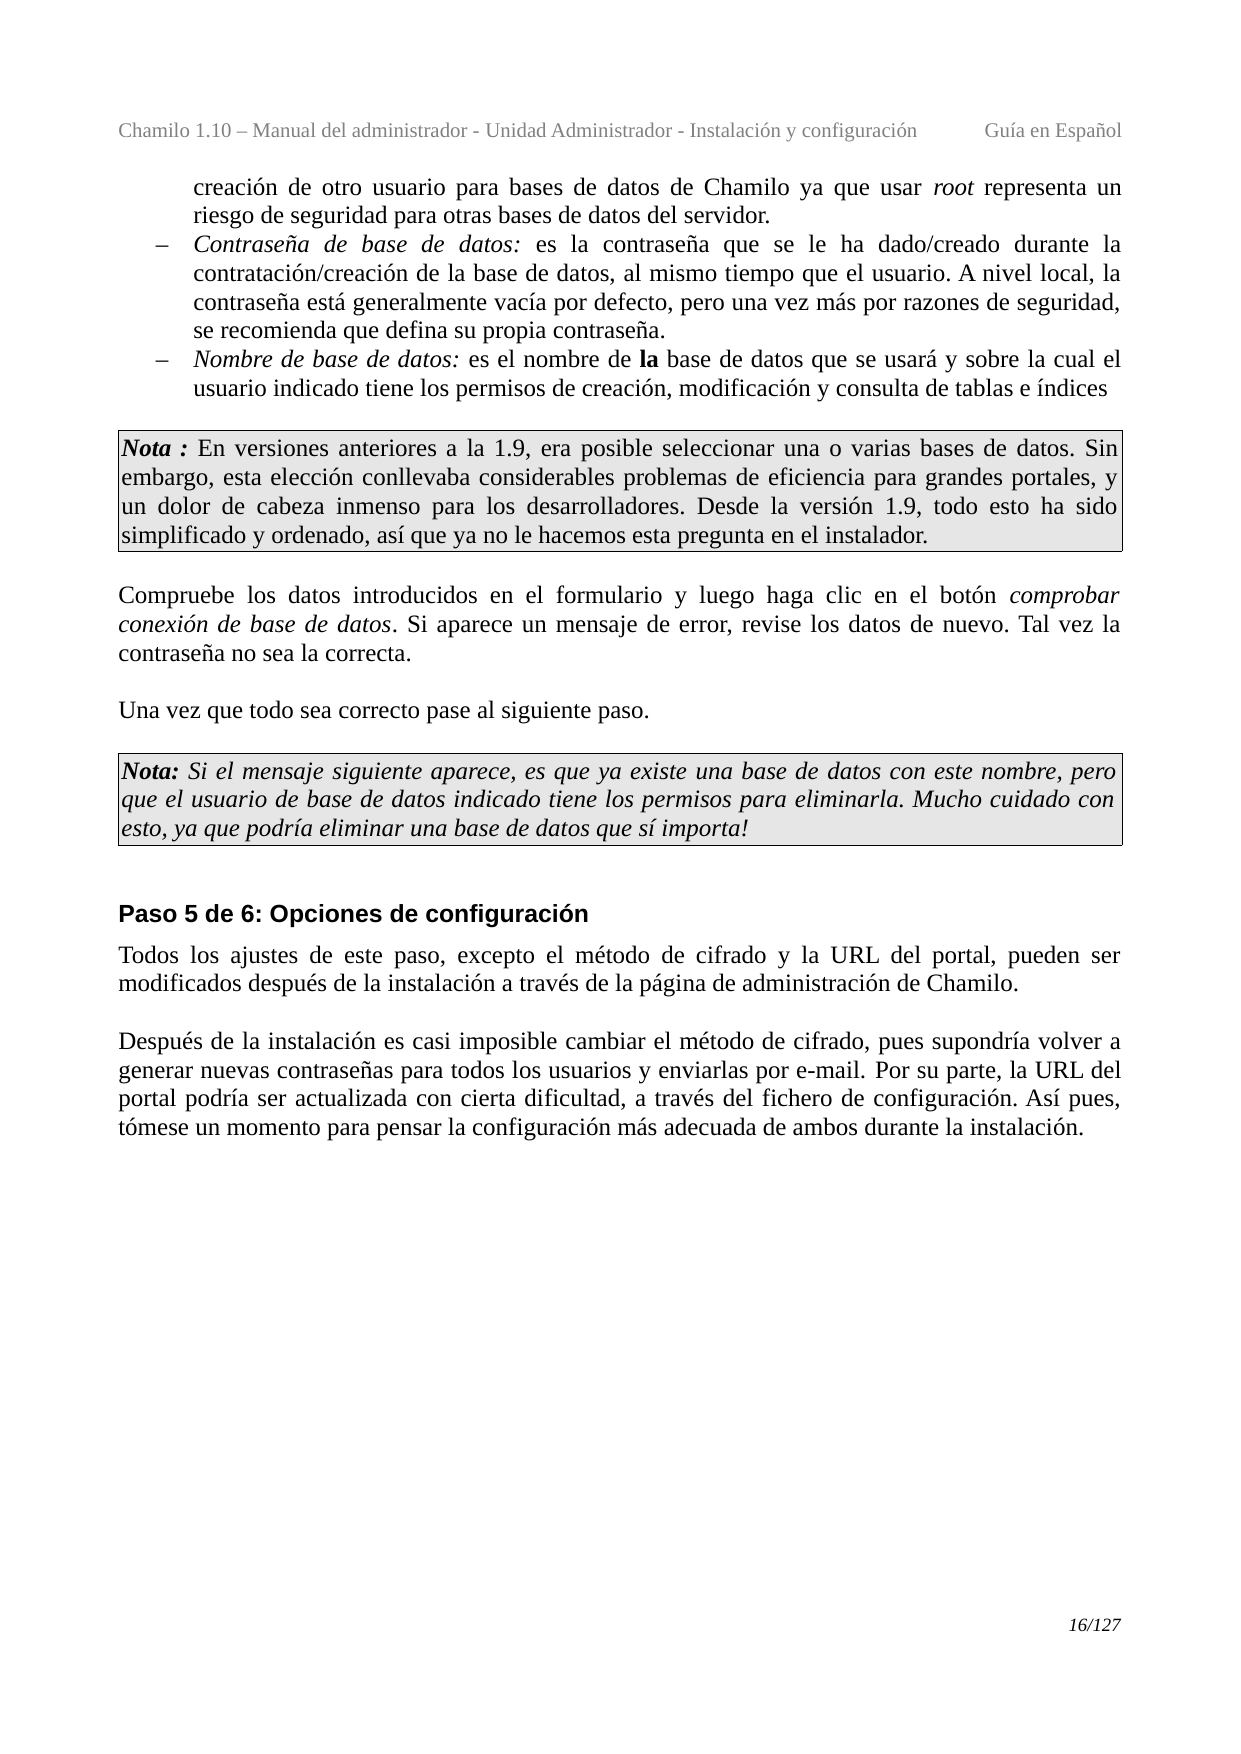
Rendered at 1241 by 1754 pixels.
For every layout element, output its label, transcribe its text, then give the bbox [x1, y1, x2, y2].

list Contraseña de base de datos: es la contraseña que se le ha dado/creado durante la contratación/creación de la base de datos, al mismo tiempo que el usuario. A nivel local, la contraseña está generalmente vacía por defecto, pero una vez más por razones de seguridad, se recomienda que defina su propia contraseña. [156, 229, 1122, 344]
list Nombre de base de datos: es el nombre de la base de datos que se usará y sobre la cual el usuario indicado tiene los permisos de creación, modificación y consulta de tablas e índices [156, 344, 1122, 402]
list creación de otro usuario para bases de datos de Chamilo ya que usar root representa un riesgo de seguridad para otras bases de datos del servidor. [156, 172, 1122, 229]
text Nota: Si el mensaje siguiente aparece, es que ya existe una base de datos con este nombre, pero que el usuario de base de datos indicado tiene los permisos para eliminarla. Mucho cuidado con esto, ya que podría eliminar una base de datos que sí importa! [119, 754, 1122, 845]
text Después de la instalación es casi imposible cambiar el método de cifrado, pues supondría volver a generar nuevas contraseñas para todos los usuarios y enviarlas por e-mail. Por su parte, la URL del portal podría ser actualizada con cierta dificultad, a través del fichero de configuración. Así pues, tómese un momento para pensar la configuración más adecuada de ambos durante la instalación. [118, 1026, 1122, 1141]
text Nota : En versiones anteriores a la 1.9, era posible seleccionar una o varias bases de datos. Sin embargo, esta elección conllevaba considerables problemas de eficiencia para grandes portales, y un dolor de cabeza inmenso para los desarrolladores. Desde la versión 1.9, todo esto ha sido simplificado y ordenado, así que ya no le hacemos esta pregunta en el instalador. [119, 431, 1122, 551]
text Una vez que todo sea correcto pase al siguiente paso. [118, 695, 1122, 724]
text Todos los ajustes de este paso, excepto el método de cifrado y la URL del portal, pueden ser modificados después de la instalación a través de la página de administración de Chamilo. [118, 940, 1122, 997]
text Compruebe los datos introducidos en el formulario y luego haga clic en el botón comprobar conexión de base de datos. Si aparece un mensaje de error, revise los datos de nuevo. Tal vez la contraseña no sea la correcta. [118, 580, 1122, 666]
subtitle Paso 5 de 6: Opciones de configuración [118, 899, 1122, 927]
